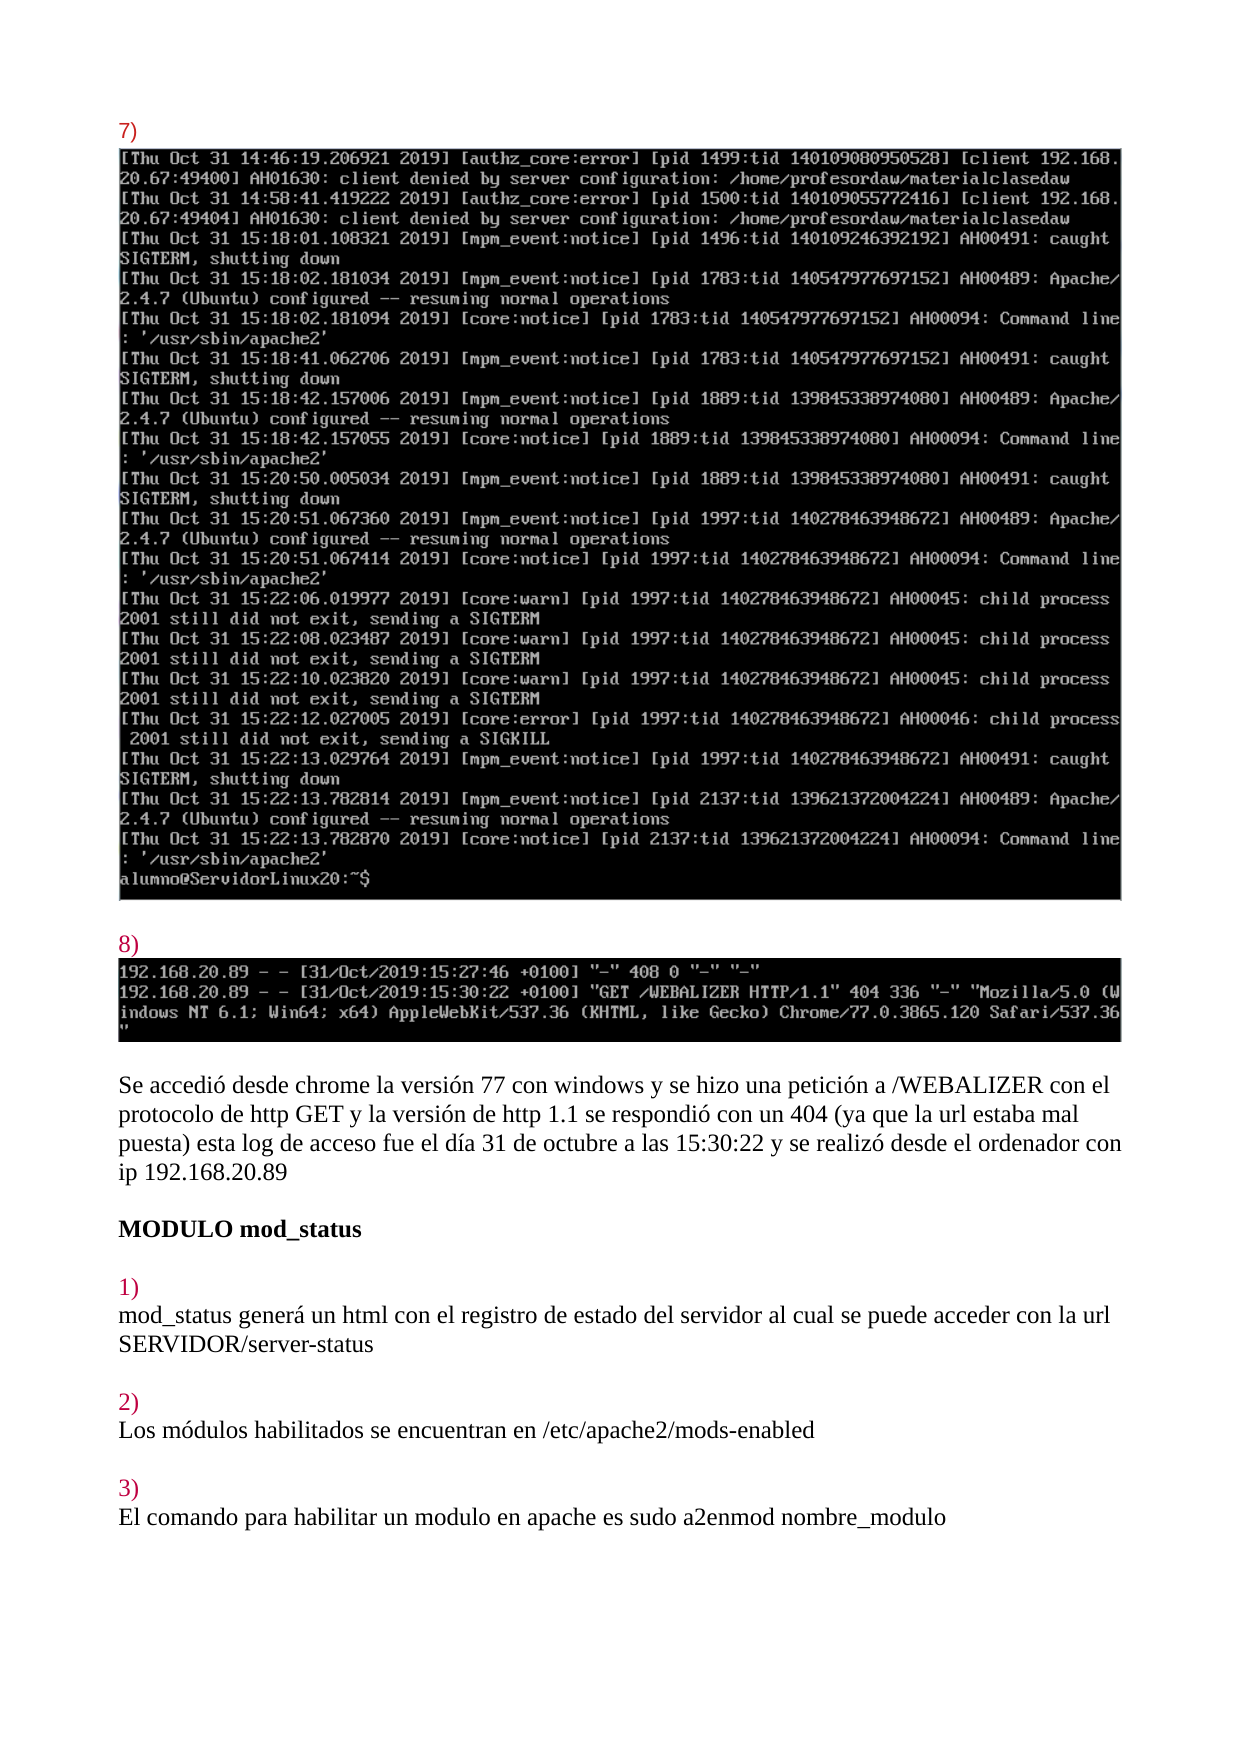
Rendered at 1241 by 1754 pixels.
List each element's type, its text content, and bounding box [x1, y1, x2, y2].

text MODULO mod_status [118, 1214, 1122, 1243]
text 7) [118, 118, 1091, 143]
text Los módulos habilitados se encuentran en /etc/apache2/mods-enabled [118, 1416, 1122, 1444]
text 8) [118, 929, 1122, 958]
picture [118, 958, 1123, 1042]
text 3) [118, 1473, 1122, 1502]
text El comando para habilitar un modulo en apache es sudo a2enmod nombre_modulo [118, 1502, 1122, 1531]
text 1) [118, 1272, 1122, 1301]
picture [118, 148, 1123, 901]
text 2) [118, 1387, 1122, 1416]
text Se accedió desde chrome la versión 77 con windows y se hizo una petición a /WEBALIZER con el protocolo de http GET y la versión de http 1.1 se respondió con un 404 (ya que la url estaba mal puesta) esta log de acceso fue el día 31 de octubre a las 15:30:22 y se realizó desde el ordenador con ip 192.168.20.89 [118, 1071, 1122, 1186]
text mod_status generá un html con el registro de estado del servidor al cual se puede acceder con la url SERVIDOR/server-status [118, 1301, 1122, 1358]
